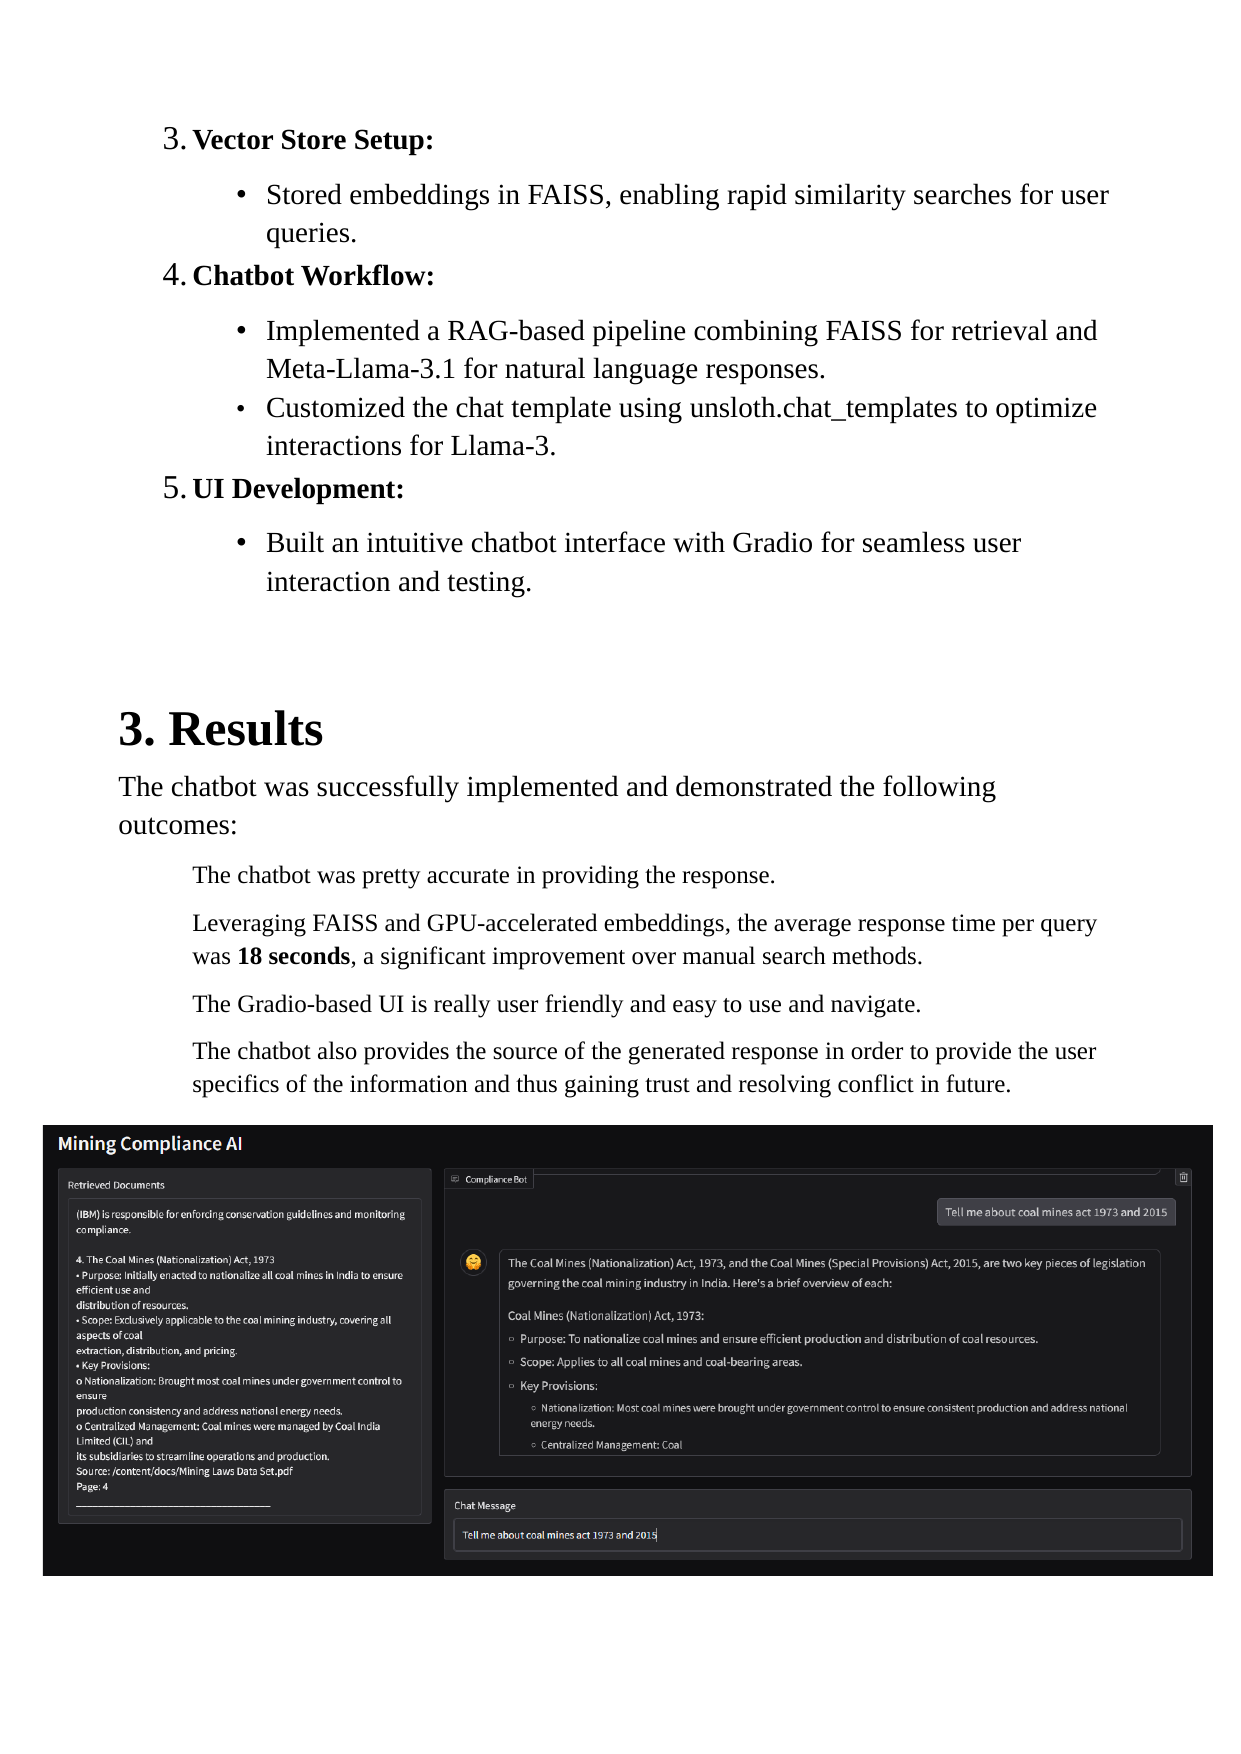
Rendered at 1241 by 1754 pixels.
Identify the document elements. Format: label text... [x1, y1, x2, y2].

text The chatbot was successfully implemented and demonstrated the following outcomes: [118, 769, 1122, 841]
list Chatbot Workflow: [162, 254, 1122, 292]
list Vector Store Setup: [162, 118, 1122, 156]
picture [42, 1125, 1213, 1576]
list UI Development: [162, 467, 1122, 505]
list The chatbot was pretty accurate in providing the response. [162, 861, 1122, 889]
list The chatbot also provides the source of the generated response in order to provide the user specifics of the information and thus gaining trust and resolving conflict in future. [162, 1036, 1122, 1098]
list Customized the chat template using unsloth.chat_templates to optimize interactions for Llama-3. [236, 390, 1122, 462]
list Built an intuitive chatbot interface with Gradio for seamless user interaction and testing. [236, 526, 1122, 598]
subtitle 3. Results [118, 699, 1122, 756]
list Leveraging FAISS and GPU-accelerated embeddings, the average response time per query was 18 seconds, a significant improvement over manual search methods. [162, 908, 1122, 970]
list Implemented a RAG-based pipeline combining FAISS for retrieval and Meta-Llama-3.1 for natural language responses. [236, 313, 1122, 385]
list The Gradio-based UI is really user friendly and easy to use and navigate. [162, 989, 1122, 1018]
list Stored embeddings in FAISS, enabling rapid similarity searches for user queries. [236, 177, 1122, 249]
